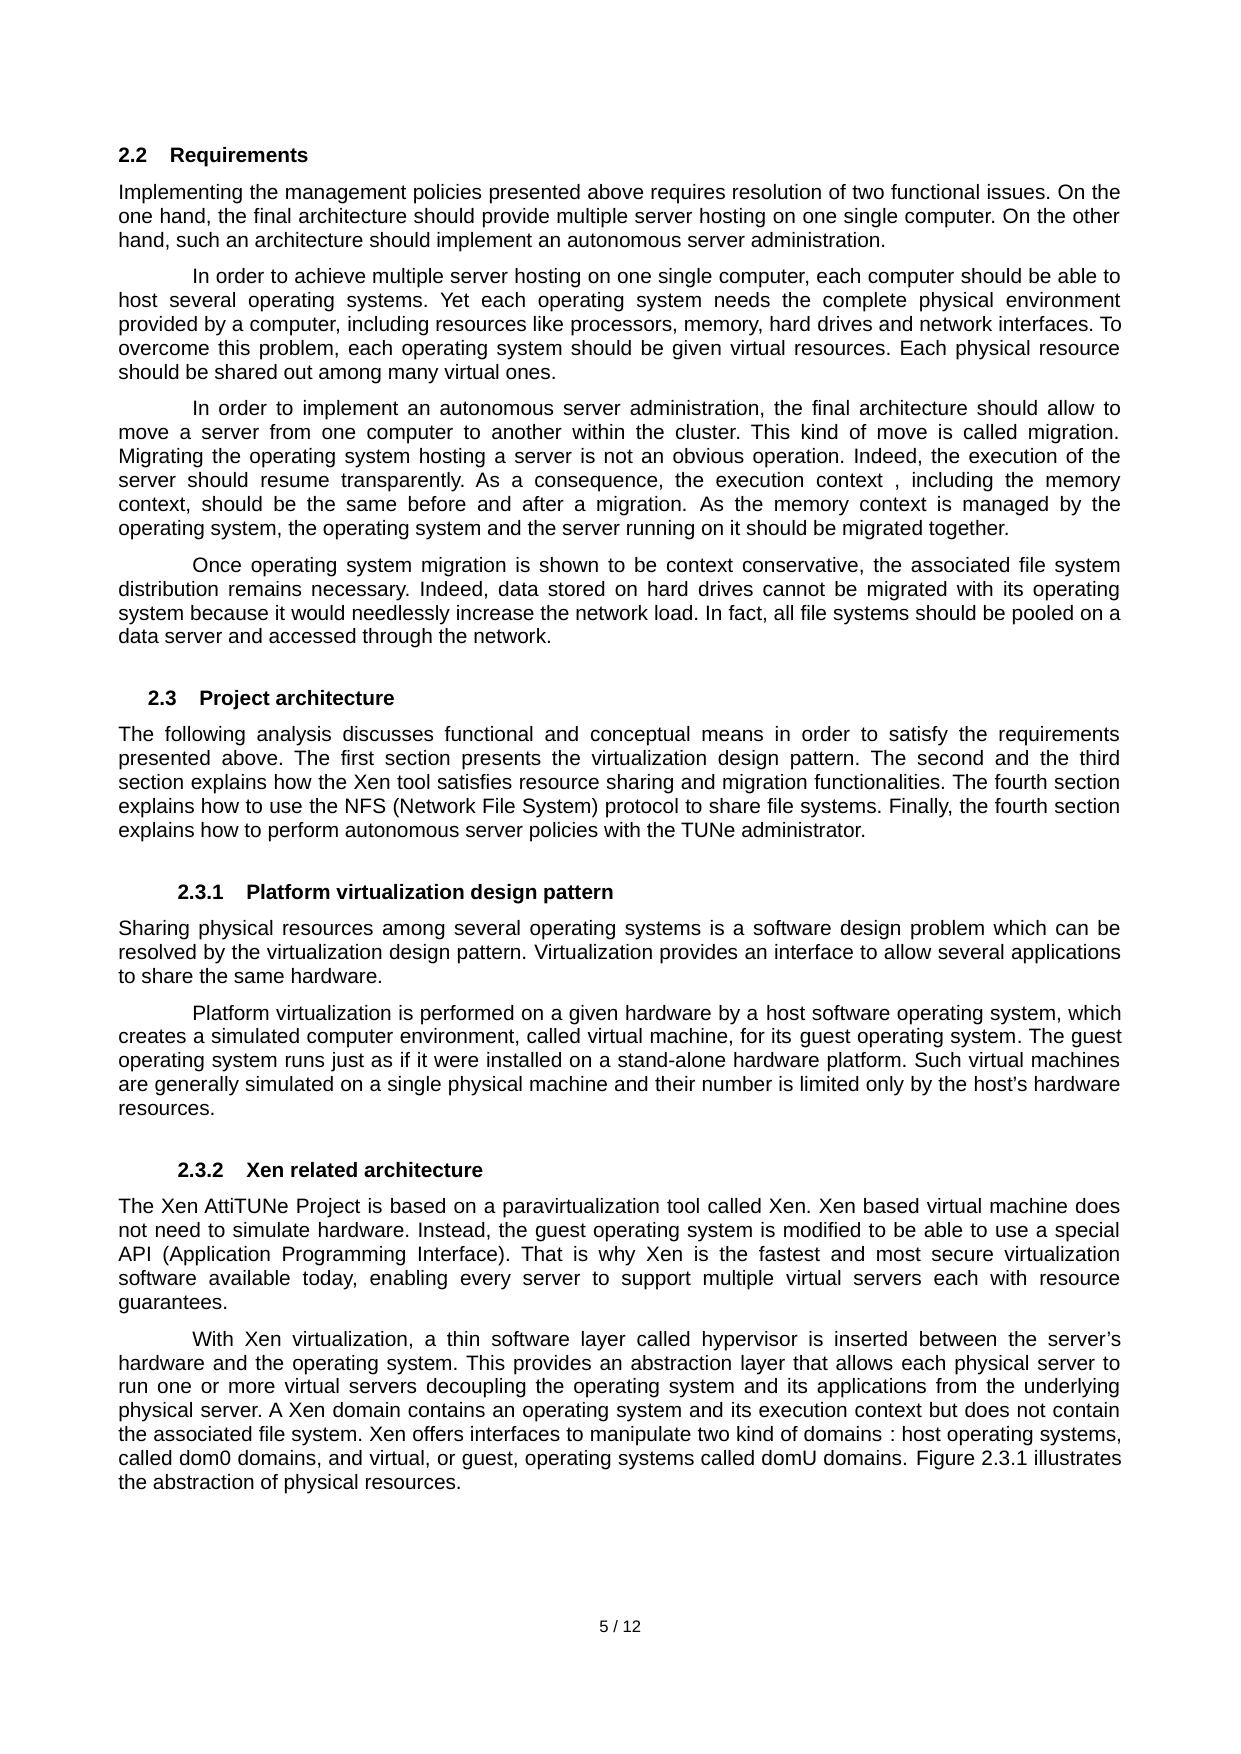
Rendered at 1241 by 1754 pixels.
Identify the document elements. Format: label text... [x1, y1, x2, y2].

subtitle Requirements [118, 143, 1122, 167]
text In order to achieve multiple server hosting on one single computer, each computer should be able to host several operating systems. Yet each operating system needs the complete physical environment provided by a computer, including resources like processors, memory, hard drives and network interfaces. To overcome this problem, each operating system should be given virtual resources. Each physical resource should be shared out among many virtual ones. [118, 264, 1122, 384]
text Once operating system migration is shown to be context conservative, the associated file system distribution remains necessary. Indeed, data stored on hard drives cannot be migrated with its operating system because it would needlessly increase the network load. In fact, all file systems should be pooled on a data server and accessed through the network. [118, 552, 1122, 648]
text The following analysis discusses functional and conceptual means in order to satisfy the requirements presented above. The first section presents the virtualization design pattern. The second and the third section explains how the Xen tool satisfies resource sharing and migration functionalities. The fourth section explains how to use the NFS (Network File System) protocol to share file systems. Finally, the fourth section explains how to perform autonomous server policies with the TUNe administrator. [118, 722, 1122, 842]
subtitle Platform virtualization design pattern [177, 879, 1122, 903]
subtitle Xen related architecture [177, 1158, 1122, 1182]
text Sharing physical resources among several operating systems is a software design problem which can be resolved by the virtualization design pattern. Virtualization provides an interface to allow several applications to share the same hardware. [118, 916, 1122, 988]
text The Xen AttiTUNe Project is based on a paravirtualization tool called Xen. Xen based virtual machine does not need to simulate hardware. Instead, the guest operating system is modified to be able to use a special API (Application Programming Interface). That is why Xen is the fastest and most secure virtualization software available today, enabling every server to support multiple virtual servers each with resource guarantees. [118, 1194, 1122, 1314]
subtitle Project architecture [148, 686, 1122, 710]
text With Xen virtualization, a thin software layer called hypervisor is inserted between the server’s hardware and the operating system. This provides an abstraction layer that allows each physical server to run one or more virtual servers decoupling the operating system and its applications from the underlying physical server. A Xen domain contains an operating system and its execution context but does not contain the associated file system. Xen offers interfaces to manipulate two kind of domains : host operating systems, called dom0 domains, and virtual, or guest, operating systems called domU domains. Figure 2.3.1 illustrates the abstraction of physical resources. [118, 1326, 1122, 1494]
text Implementing the management policies presented above requires resolution of two functional issues. On the one hand, the final architecture should provide multiple server hosting on one single computer. On the other hand, such an architecture should implement an autonomous server administration. [118, 179, 1122, 251]
text Platform virtualization is performed on a given hardware by a host software operating system, which creates a simulated computer environment, called virtual machine, for its guest operating system. The guest operating system runs just as if it were installed on a stand-alone hardware platform. Such virtual machines are generally simulated on a single physical machine and their number is limited only by the host’s hardware resources. [118, 1000, 1122, 1120]
text In order to implement an autonomous server administration, the final architecture should allow to move a server from one computer to another within the cluster. This kind of move is called migration. Migrating the operating system hosting a server is not an obvious operation. Indeed, the execution of the server should resume transparently. As a consequence, the execution context , including the memory context, should be the same before and after a migration. As the memory context is managed by the operating system, the operating system and the server running on it should be migrated together. [118, 396, 1122, 540]
